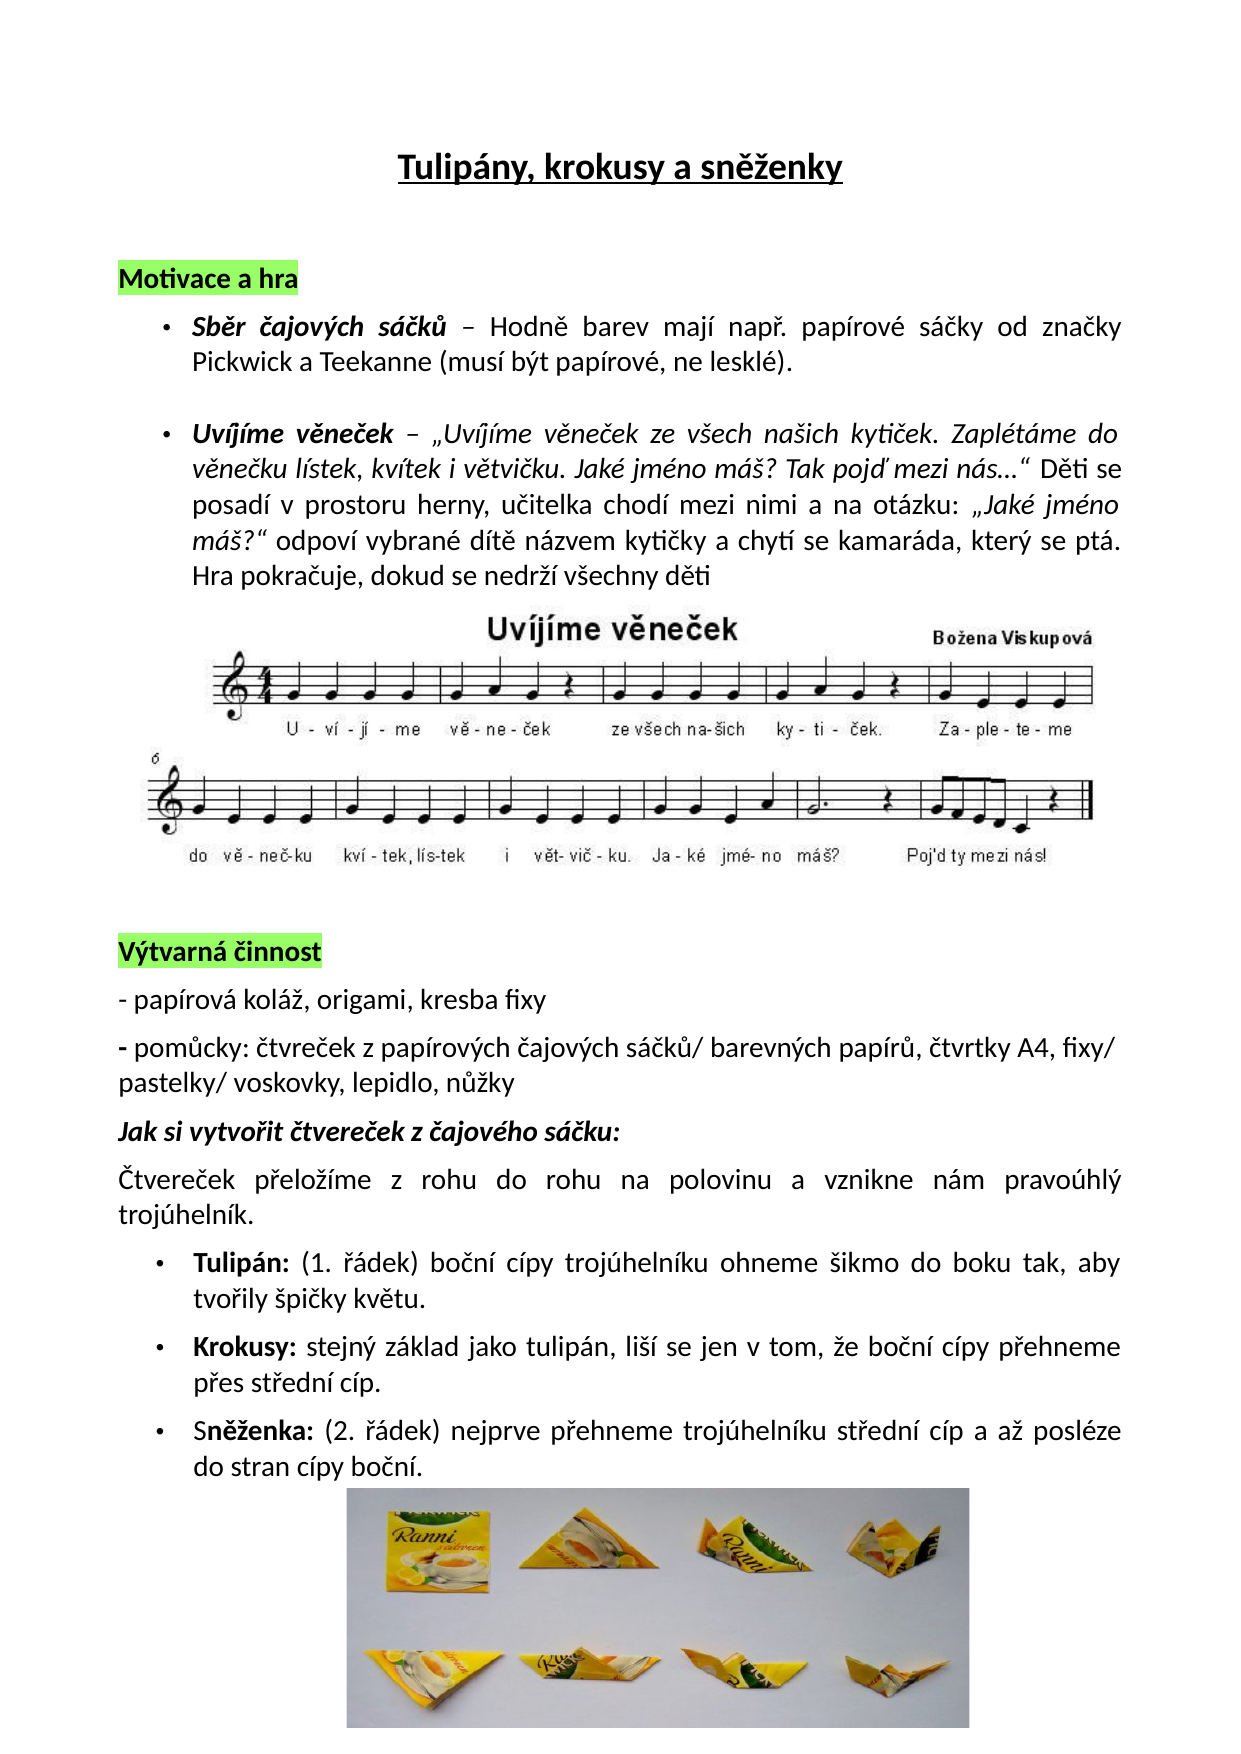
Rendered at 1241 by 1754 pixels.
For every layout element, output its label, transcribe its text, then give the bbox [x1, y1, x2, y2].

subtitle Tulipány, krokusy a sněženky [118, 143, 1122, 189]
text Čtvereček přeložíme z rohu do rohu na polovinu a vznikne nám pravoúhlý trojúhelník. [118, 1161, 1122, 1232]
text Motivace a hra [118, 260, 1122, 295]
list Sněženka: (2. řádek) nejprve přehneme trojúhelníku střední cíp a až posléze do stran cípy boční. [156, 1412, 1122, 1483]
text - pomůcky: čtvreček z papírových čajových sáčků/ barevných papírů, čtvrtky A4, fixy/ pastelky/ voskovky, lepidlo, nůžky [118, 1029, 1122, 1100]
picture [140, 605, 1100, 885]
list Uvíjíme věneček – „Uvíjíme věneček ze všech našich kytiček. Zaplétáme do věnečku lístek, kvítek i větvičku. Jaké jméno máš? Tak pojď mezi nás…“ Děti se posadí v prostoru herny, učitelka chodí mezi nimi a na otázku: „Jaké jméno máš?“ odpoví vybrané dítě názvem kytičky a chytí se kamaráda, který se ptá. Hra pokračuje, dokud se nedrží všechny děti [162, 415, 1122, 593]
list Tulipán: (1. řádek) boční cípy trojúhelníku ohneme šikmo do boku tak, aby tvořily špičky květu. [156, 1244, 1122, 1316]
text Výtvarná činnost [118, 933, 1122, 968]
list Krokusy: stejný základ jako tulipán, liší se jen v tom, že boční cípy přehneme přes střední cíp. [156, 1328, 1122, 1399]
picture [346, 1488, 970, 1728]
text - papírová koláž, origami, kresba fixy [118, 981, 1122, 1016]
list Sběr čajových sáčků – Hodně barev mají např. papírové sáčky od značky Pickwick a Teekanne (musí být papírové, ne lesklé). [162, 308, 1122, 379]
text Jak si vytvořit čtvereček z čajového sáčku: [118, 1113, 1122, 1148]
